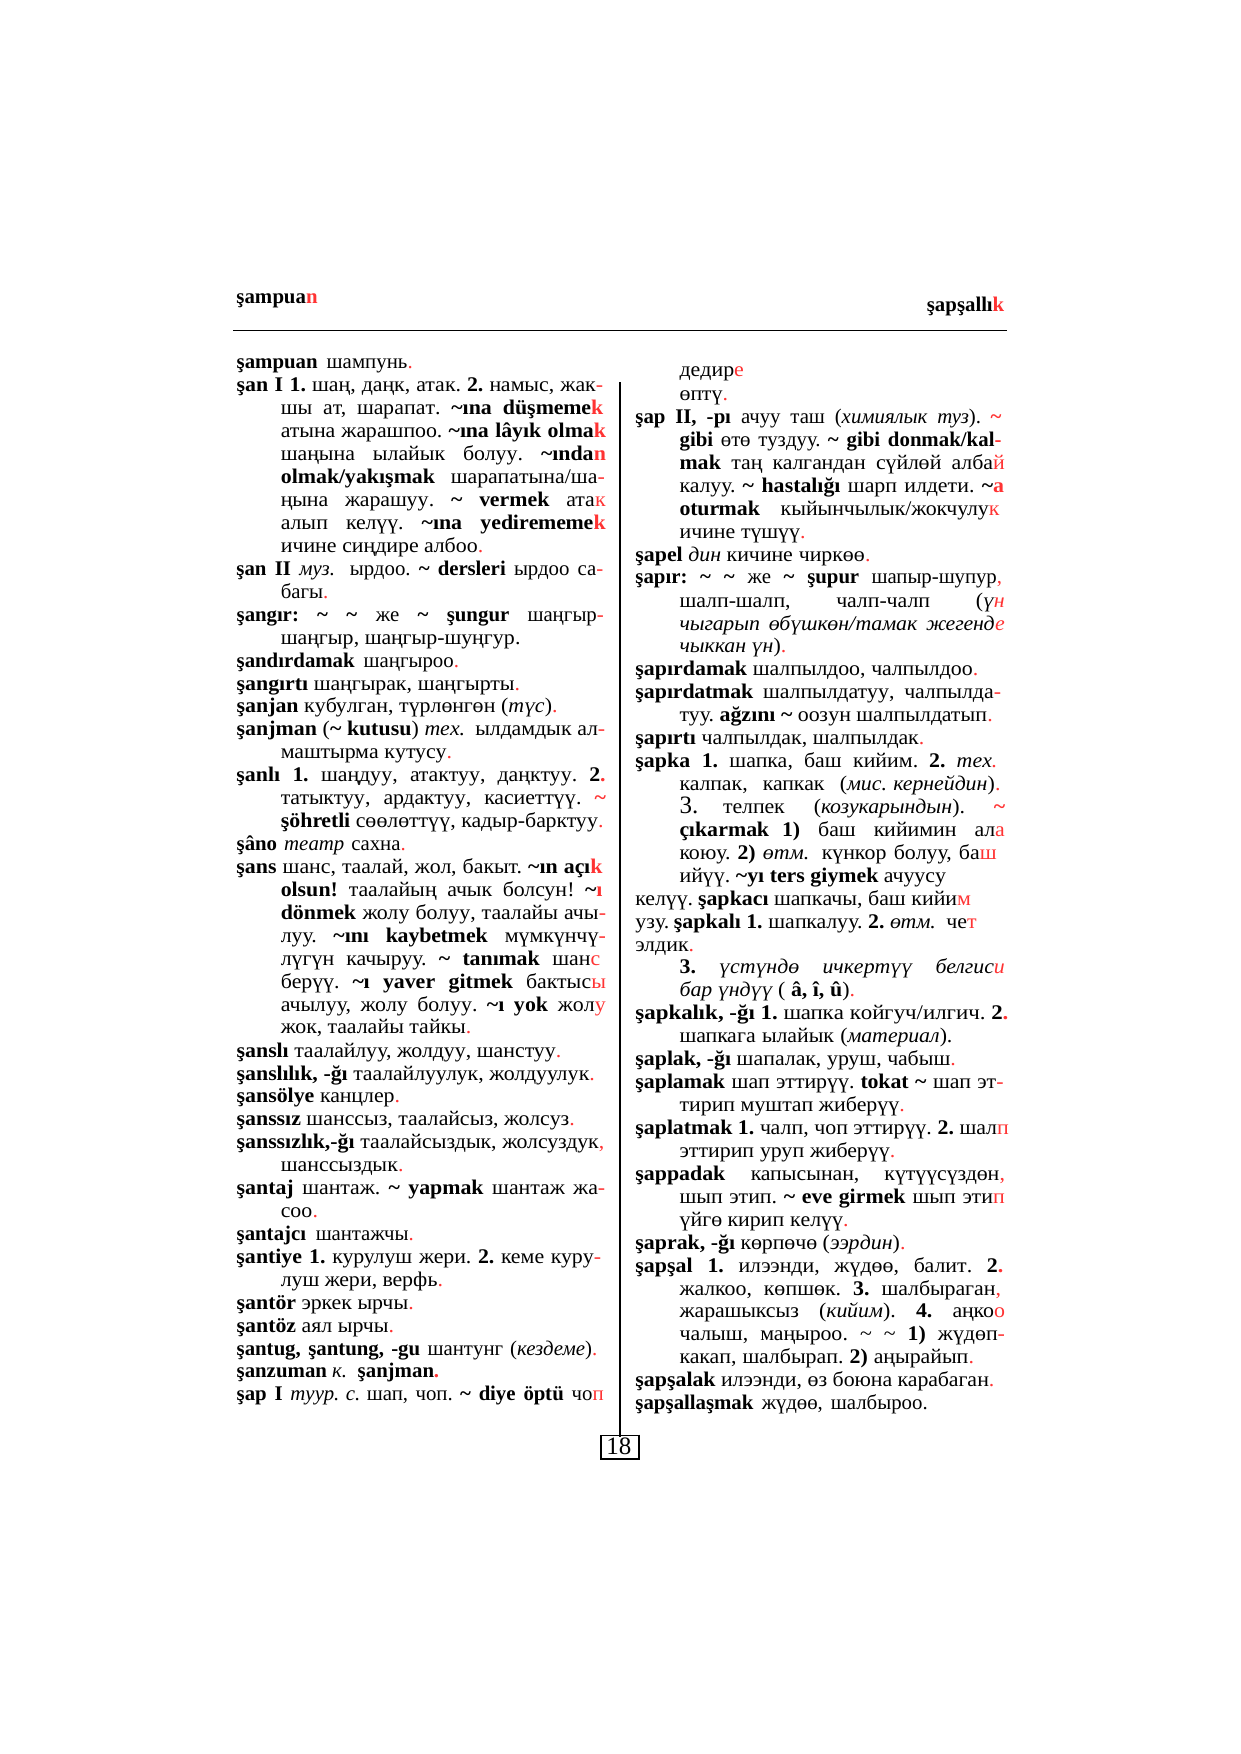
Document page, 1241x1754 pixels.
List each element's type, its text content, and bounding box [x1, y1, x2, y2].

text şanlı 1. шаңдуу, атактуу, даңктуу. 2. татыктуу, ардактуу, касиеттүү. ~ şöhretli сөөлөттүү, кадыр-барктуу. [236, 763, 606, 832]
text шаңгыр, шаңгыр-шуңгур. şandırdamak шаңгыроо. şangırtı шаңгырак, шаңгырты. [236, 626, 527, 694]
text şanjan кубулган, түрлөнгөн (түс). [236, 694, 606, 717]
text dönmek жолу болуу, таалайы ачы- луу. ~ını kaybetmek мүмкүнчү- лүгүн качыруу. ~ tanımak шанс [281, 901, 606, 970]
text şapşalak илээнди, өз боюна карабаган. şapşallaşmak жүдөө, шалбыроо. [635, 1368, 1011, 1414]
text şapırdamak шалпылдоо, чалпылдоо. [635, 657, 1065, 680]
text şanslı таалайлуу, жолдуу, шанстуу. şanslılık, -ğı таалайлуулук, жолдуулук. şansölye канцлер. [236, 1039, 606, 1107]
text шалп-шалп, чалп-чалп (үн чыгарып өбүшкөн/тамак жегенде чыккан үн). [679, 589, 1004, 657]
text şapşallık [927, 292, 1065, 316]
list телпек (козукарындын). ~ çıkarmak 1) баш кийимин ала коюу. 2) өтм. күнкор болуу, баш [679, 795, 1005, 864]
text mak таң калгандан сүйлөй албай калуу. ~ hastalığı шарп илдети. ~a oturmak кыйынчылык/жокчулук [679, 451, 1004, 520]
text şap I туур. с. шап, чоп. ~ diye öptü чоп [236, 1382, 606, 1406]
text ңына жарашуу. ~ vermek атак алып келүү. ~ına yedirememek ичине сиңдире албоо. [281, 488, 606, 557]
text şantör эркек ырчы. [236, 1291, 606, 1314]
text şantiye 1. курулуш жери. 2. кеме куру- луш жери, верфь. [236, 1245, 606, 1291]
text şantug, şantung, -gu шантунг (кездеме). [236, 1337, 606, 1359]
text ичине түшүү. [679, 520, 806, 543]
text şapel дин кичине чиркөө. [635, 543, 1065, 566]
text şanssızlık,-ğı таалайсыздык, жолсуздук, шанссыздык. [236, 1130, 606, 1176]
text берүү. ~ı yaver gitmek бактысы ачылуу, жолу болуу. ~ı yok жолу жок, таалайы тайкы. [281, 970, 606, 1038]
text şapşal 1. илээнди, жүдөө, балит. 2. [635, 1254, 1065, 1277]
text şantaj шантаж. ~ yapmak шантаж жа- соо. [236, 1176, 606, 1222]
text şanzuman к. şanjman. [236, 1359, 606, 1382]
text şapka 1. шапка, баш кийим. 2. тех. [635, 749, 1065, 772]
text şanjman (~ kutusu) тех. ылдамдык ал- маштырма кутусу. [236, 717, 606, 763]
text şâno театр сахна. [236, 832, 606, 855]
text şap II, -pı ачуу таш (химиялык туз). ~ gibi өтө туздуу. ~ gibi donmak/kal- [635, 405, 1033, 451]
text şapır: ~ ~ же ~ şupur шапыр-шупур, [635, 566, 1065, 588]
text şampuan шампунь. [236, 349, 606, 373]
text şampuan [236, 284, 318, 308]
text калпак, капкак (мис. кернейдин). [679, 772, 1004, 795]
text şan II муз. ырдоо. ~ dersleri ырдоо са- багы. [236, 557, 606, 603]
text жалкоо, көпшөк. 3. шалбыраган, [679, 1277, 1005, 1299]
text şangır: ~ ~ же ~ şungur шаңгыр- [236, 603, 606, 626]
text şans шанс, таалай, жол, бакыт. ~ın açık olsun! таалайың ачык болсун! ~ı [236, 855, 606, 901]
text şanssız шанссыз, таалайсыз, жолсуз. [236, 1107, 606, 1130]
text дедире өптү. [679, 357, 797, 405]
text şappadak капысынан, күтүүсүздөн, шып этип. ~ eve girmek шып этип үйгө кирип келүү. [635, 1162, 1005, 1231]
text şapırdatmak шалпылдатуу, чалпылда- туу. ağzını ~ оозун шалпылдатып. [635, 680, 1034, 726]
text шапкага ылайык (материал). şaplak, -ğı шапалак, уруш, чабыш. şaplamak шап эттирүү. tokat ~ шап эт- [635, 1024, 1005, 1093]
text şantajcı шантажчы. [236, 1222, 606, 1245]
text атына жарашпоо. ~ına lâyık olmak шаңына ылайык болуу. ~ından olmak/yakışmak шарапатына/ша- [281, 419, 606, 488]
text 3. үстүндө ичкертүү белгиси бар үндүү ( â, î, û). [679, 956, 1004, 1001]
text жарашыксыз (кийим). 4. аңкоо чалыш, маңыроо. ~ ~ 1) жүдөп- какап, шалбырап. 2) аңырайып. [679, 1299, 1005, 1368]
text şantöz аял ырчы. [236, 1314, 606, 1337]
text тирип муштап жиберүү. [679, 1093, 906, 1116]
text şapkalık, -ğı 1. шапка койгуч/илгич. 2. [635, 1001, 1065, 1024]
text şaplatmak 1. чалп, чоп эттирүү. 2. шалп эттирип уруп жиберүү. [635, 1116, 1065, 1162]
text şan I 1. шаң, даңк, атак. 2. намыс, жак- шы ат, шарапат. ~ına düşmemek [236, 373, 606, 419]
text şaprak, -ğı көрпөчө (ээрдин). [635, 1231, 1065, 1254]
text şapırtı чалпылдак, шалпылдак. [635, 726, 1065, 749]
text ийүү. ~yı ters giymek ачуусу келүү. şapkacı шапкачы, баш кийим узу. şapkalı 1. шапкалуу. 2. өтм. чет элдик. [635, 864, 1009, 956]
